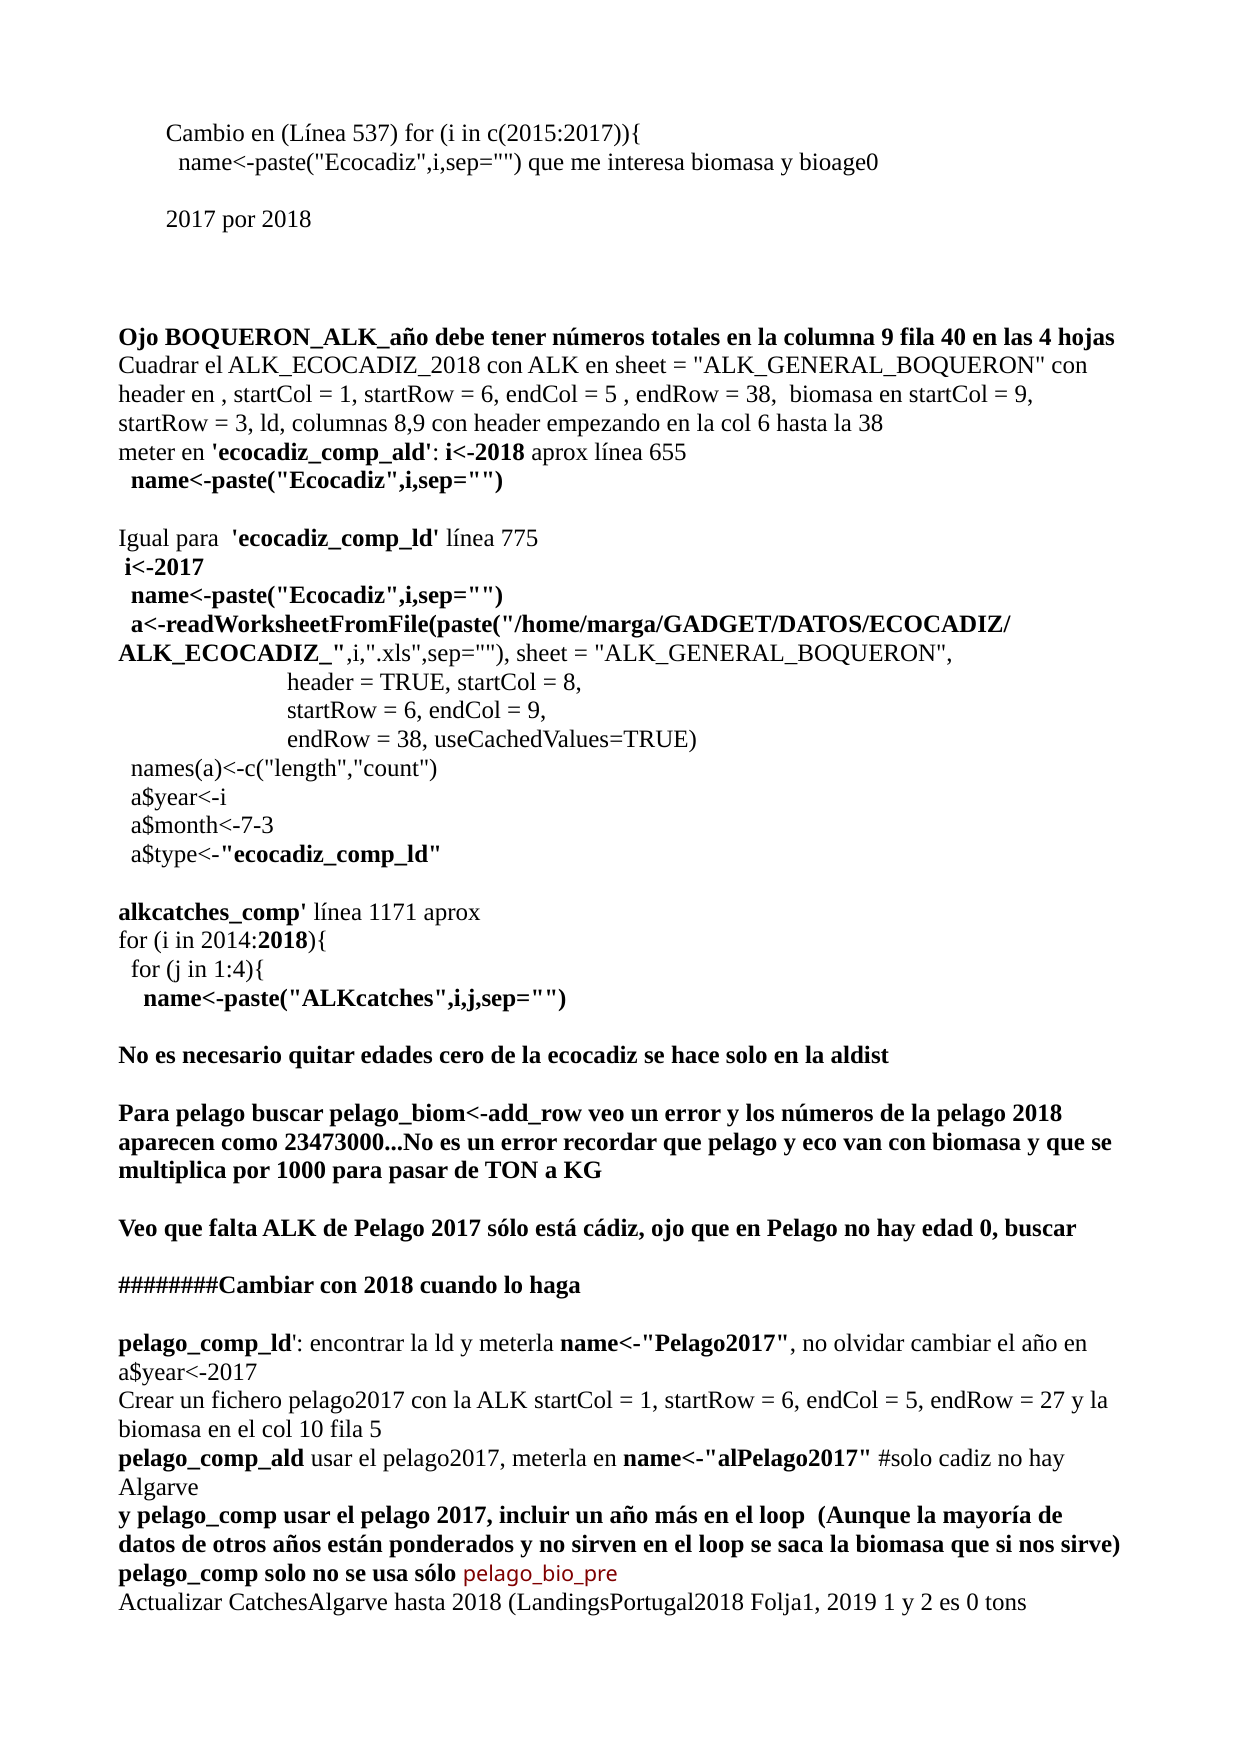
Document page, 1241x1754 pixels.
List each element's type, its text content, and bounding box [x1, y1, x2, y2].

text meter en 'ecocadiz_comp_ald': i<-2018 aprox línea 655 [118, 437, 1122, 465]
text ########Cambiar con 2018 cuando lo haga [118, 1270, 1122, 1299]
text Veo que falta ALK de Pelago 2017 sólo está cádiz, ojo que en Pelago no hay edad 0, buscar [118, 1213, 1122, 1242]
text 2017 por 2018 [166, 204, 1122, 233]
text name<-paste("ALKcatches",i,j,sep="") [118, 983, 1122, 1012]
text y pelago_comp usar el pelago 2017, incluir un año más en el loop (Aunque la mayoría de datos de otros años están ponderados y no sirven en el loop se saca la biomasa que si nos sirve) [118, 1500, 1122, 1558]
text names(a)<-c("length","count") [118, 753, 1122, 782]
text alkcatches_comp' línea 1171 aprox [118, 897, 1122, 925]
text header = TRUE, startCol = 8, [118, 667, 1122, 695]
text Cuadrar el ALK_ECOCADIZ_2018 con ALK en sheet = "ALK_GENERAL_BOQUERON" con header en , startCol = 1, startRow = 6, endCol = 5 , endRow = 38, biomasa en startCol = 9, startRow = 3, ld, columnas 8,9 con header empezando en la col 6 hasta la 38 [118, 350, 1122, 437]
text name<-paste("Ecocadiz",i,sep="") [118, 580, 1122, 609]
text i<-2017 [118, 552, 1122, 580]
text for (i in 2014:2018){ [118, 925, 1122, 954]
text pelago_comp_ld': encontrar la ld y meterla name<-"Pelago2017", no olvidar cambiar el año en a$year<-2017 [118, 1328, 1122, 1385]
text for (j in 1:4){ [118, 954, 1122, 983]
text a$type<-"ecocadiz_comp_ld" [118, 839, 1122, 868]
text a$year<-i [118, 782, 1122, 810]
text Igual para 'ecocadiz_comp_ld' línea 775 [118, 523, 1122, 552]
text Actualizar CatchesAlgarve hasta 2018 (LandingsPortugal2018 Folja1, 2019 1 y 2 es 0 tons [118, 1587, 1122, 1616]
text a<-readWorksheetFromFile(paste("/home/marga/GADGET/DATOS/ECOCADIZ/ALK_ECOCADIZ_",i,".xls",sep=""), sheet = "ALK_GENERAL_BOQUERON", [118, 609, 1122, 667]
text name<-paste("Ecocadiz",i,sep="") que me interesa biomasa y bioage0 [166, 147, 1122, 176]
text Ojo BOQUERON_ALK_año debe tener números totales en la columna 9 fila 40 en las 4 hojas [118, 322, 1122, 350]
text Para pelago buscar pelago_biom<-add_row veo un error y los números de la pelago 2018 aparecen como 23473000...No es un error recordar que pelago y eco van con biomasa y que se multiplica por 1000 para pasar de TON a KG [118, 1098, 1122, 1184]
text a$month<-7-3 [118, 810, 1122, 839]
text No es necesario quitar edades cero de la ecocadiz se hace solo en la aldist [118, 1040, 1122, 1069]
text Cambio en (Línea 537) for (i in c(2015:2017)){ [166, 118, 1122, 147]
text name<-paste("Ecocadiz",i,sep="") [118, 465, 1122, 494]
text pelago_comp solo no se usa sólo pelago_bio_pre [118, 1558, 1122, 1587]
text Crear un fichero pelago2017 con la ALK startCol = 1, startRow = 6, endCol = 5, endRow = 27 y la biomasa en el col 10 fila 5 [118, 1385, 1122, 1443]
text startRow = 6, endCol = 9, [118, 695, 1122, 724]
text endRow = 38, useCachedValues=TRUE) [118, 724, 1122, 753]
text pelago_comp_ald usar el pelago2017, meterla en name<-"alPelago2017" #solo cadiz no hay Algarve [118, 1443, 1122, 1500]
